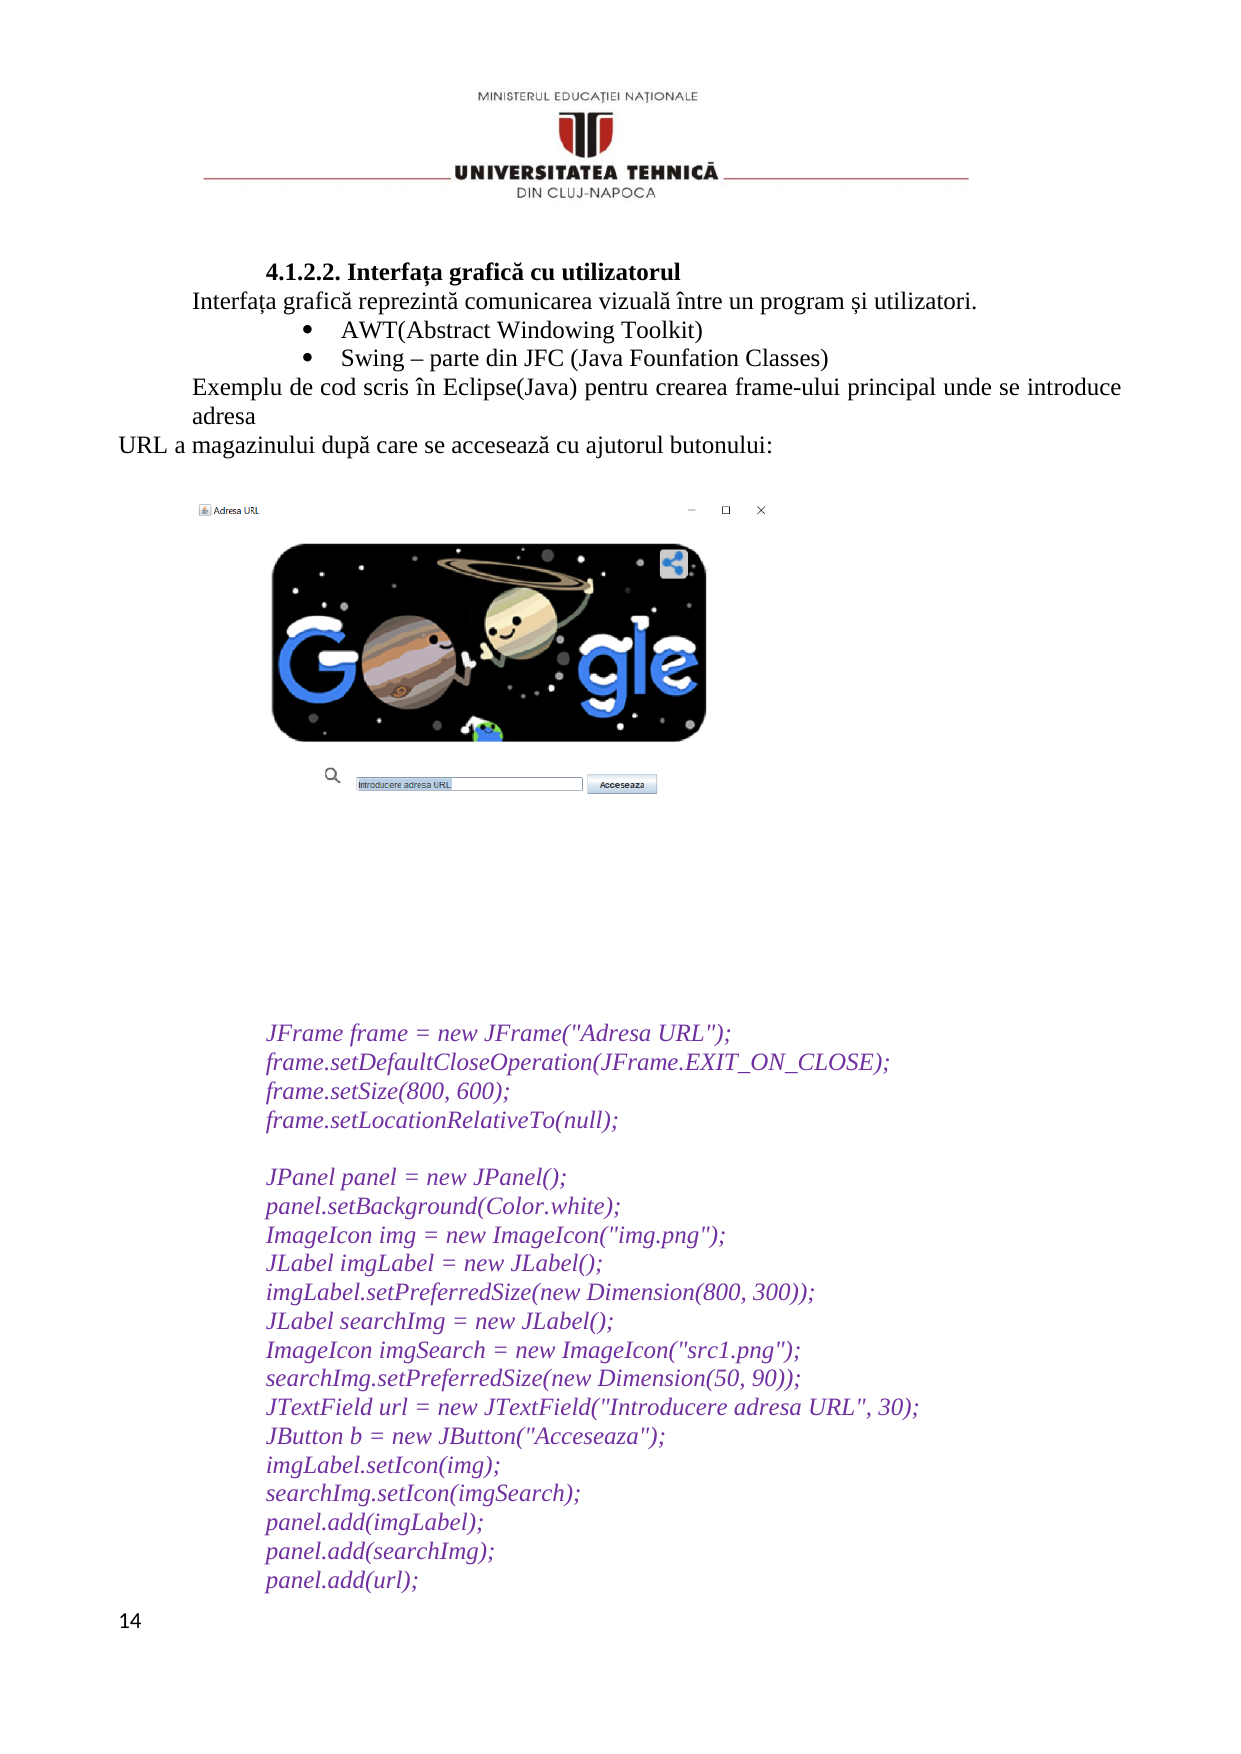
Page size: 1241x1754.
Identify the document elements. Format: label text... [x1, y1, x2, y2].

text Interfața grafică reprezintă comunicarea vizuală între un program și utilizatori. [118, 286, 1122, 315]
text 4.1.2.2. Interfața grafică cu utilizatorul [192, 257, 1122, 286]
text frame.setSize(800, 600); [118, 1076, 1122, 1105]
text panel.setBackground(Color.white); [118, 1191, 1122, 1220]
text JButton b = new JButton("Acceseaza"); [118, 1421, 1122, 1450]
text ImageIcon img = new ImageIcon("img.png"); [118, 1220, 1122, 1248]
text imgLabel.setPreferredSize(new Dimension(800, 300)); [118, 1277, 1122, 1306]
text searchImg.setIcon(imgSearch); [118, 1478, 1122, 1507]
text searchImg.setPreferredSize(new Dimension(50, 90)); [118, 1363, 1122, 1392]
text imgLabel.setIcon(img); [192, 1450, 1122, 1478]
list Swing – parte din JFC (Java Founfation Classes) [303, 343, 1122, 372]
text JLabel searchImg = new JLabel(); [118, 1306, 1122, 1335]
text frame.setDefaultCloseOperation(JFrame.EXIT_ON_CLOSE); [118, 1047, 1122, 1076]
text panel.add(imgLabel); [118, 1507, 1122, 1536]
text panel.add(url); [118, 1565, 1122, 1593]
text Exemplu de cod scris în Eclipse(Java) pentru crearea frame-ului principal unde se introduce adresa [192, 372, 1122, 430]
list AWT(Abstract Windowing Toolkit) [303, 315, 1122, 343]
text JPanel panel = new JPanel(); [118, 1162, 1122, 1191]
text JTextField url = new JTextField("Introducere adresa URL", 30); [118, 1392, 1122, 1421]
text panel.add(searchImg); [118, 1536, 1122, 1565]
text JLabel imgLabel = new JLabel(); [118, 1248, 1122, 1277]
text frame.setLocationRelativeTo(null); [118, 1105, 1122, 1133]
text JFrame frame = new JFrame("Adresa URL"); [118, 1018, 1122, 1047]
text ImageIcon imgSearch = new ImageIcon("src1.png"); [118, 1335, 1122, 1363]
text URL a magazinului după care se accesează cu ajutorul butonului: [118, 430, 1122, 458]
